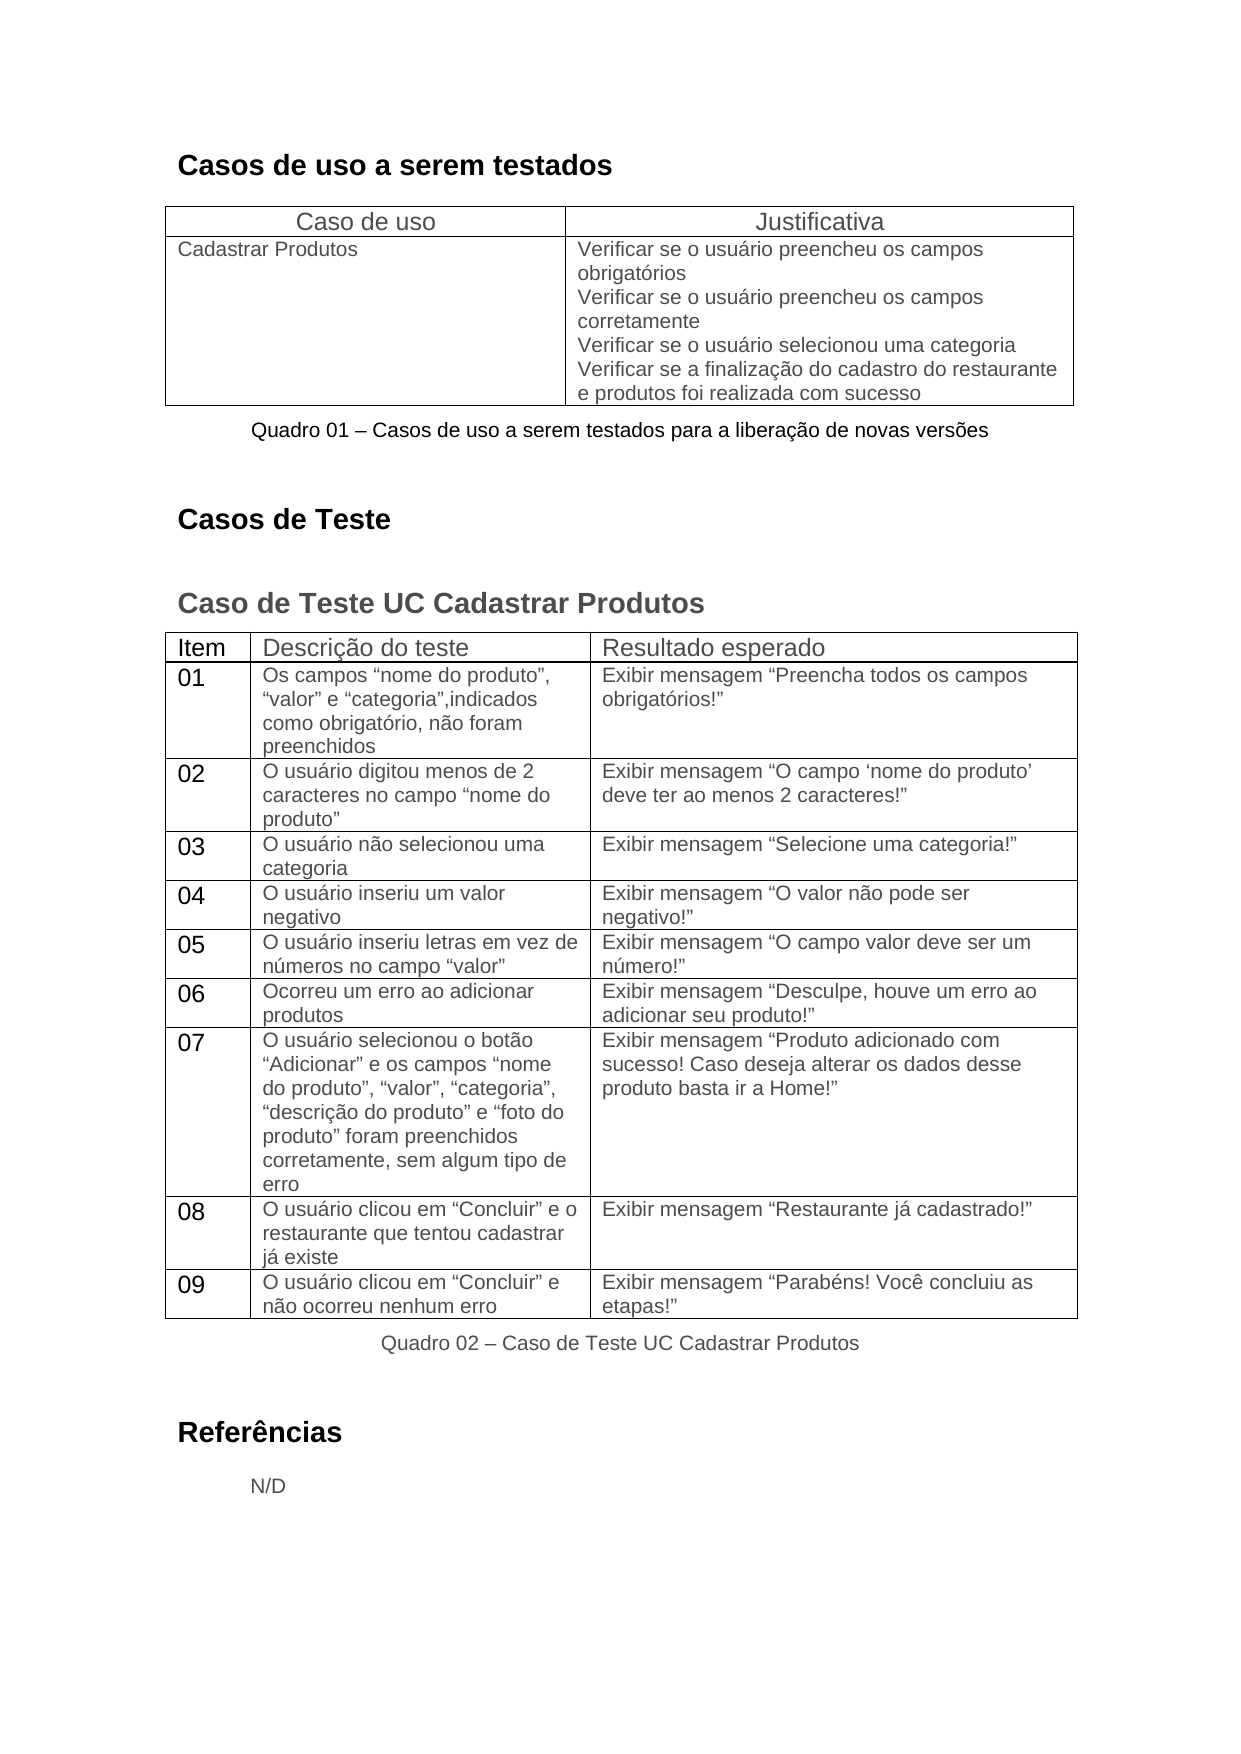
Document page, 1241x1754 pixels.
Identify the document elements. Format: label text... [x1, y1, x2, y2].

table_cell Cadastrar Produtos [166, 237, 565, 405]
table_header Justificativa [566, 207, 1073, 236]
table_cell O usuário inseriu letras em vez de números no campo “valor” [251, 930, 590, 978]
table_cell O usuário digitou menos de 2 caracteres no campo “nome do produto” [251, 759, 590, 831]
table_cell O usuário inseriu um valor negativo [251, 881, 590, 929]
table_cell O usuário não selecionou uma categoria [251, 832, 590, 880]
table_cell Exibir mensagem “O campo valor deve ser um número!” [591, 930, 1077, 978]
table_cell Exibir mensagem “O valor não pode ser negativo!” [591, 881, 1077, 929]
table_cell O usuário clicou em “Concluir” e não ocorreu nenhum erro [251, 1270, 590, 1318]
table_cell O usuário selecionou o botão “Adicionar” e os campos “nome do produto”, “valor”, “categoria”, “descrição do produto” e “foto do produto” foram preenchidos corretamente, sem algum tipo de erro [251, 1028, 590, 1196]
text N/D [177, 1474, 1063, 1498]
table_cell Exibir mensagem “Preencha todos os campos obrigatórios!” [591, 663, 1077, 758]
table_cell Exibir mensagem “Desculpe, houve um erro ao adicionar seu produto!” [591, 979, 1077, 1027]
table_cell O usuário clicou em “Concluir” e o restaurante que tentou cadastrar já existe [251, 1197, 590, 1269]
table_cell Verificar se o usuário preencheu os campos obrigatórios Verificar se o usuário preencheu os campos corretamente Verificar se o usuário selecionou uma categoria Verificar se a finalização do cadastro do restaurante e produtos foi realizada com sucesso [566, 237, 1073, 405]
table_cell 01 [166, 663, 250, 758]
table_cell Exibir mensagem “Selecione uma categoria!” [591, 832, 1077, 880]
table_cell Exibir mensagem “O campo ‘nome do produto’ deve ter ao menos 2 caracteres!” [591, 759, 1077, 831]
table_header Caso de uso [166, 207, 565, 236]
subtitle Casos de uso a serem testados [177, 148, 1063, 181]
table_cell 05 [166, 930, 250, 978]
table_cell 06 [166, 979, 250, 1027]
subtitle Caso de Teste UC Cadastrar Produtos [177, 586, 1063, 619]
table_cell 08 [166, 1197, 250, 1269]
table_cell Exibir mensagem “Produto adicionado com sucesso! Caso deseja alterar os dados desse produto basta ir a Home!” [591, 1028, 1077, 1196]
subtitle Casos de Teste [177, 502, 1063, 536]
table_cell 07 [166, 1028, 250, 1196]
table_header Item [166, 633, 250, 661]
table_cell Exibir mensagem “Parabéns! Você concluiu as etapas!” [591, 1270, 1077, 1318]
table_cell 09 [166, 1270, 250, 1318]
table_cell 04 [166, 881, 250, 929]
table_header Descrição do teste [251, 633, 590, 661]
table_cell Exibir mensagem “Restaurante já cadastrado!” [591, 1197, 1077, 1269]
text Quadro 02 – Caso de Teste UC Cadastrar Produtos [177, 1331, 1063, 1355]
text Quadro 01 – Casos de uso a serem testados para a liberação de novas versões [177, 418, 1063, 442]
table_cell Os campos “nome do produto”, “valor” e “categoria”,indicados como obrigatório, não foram preenchidos [251, 663, 590, 758]
subtitle Referências [177, 1415, 1063, 1449]
table_cell Ocorreu um erro ao adicionar produtos [251, 979, 590, 1027]
table_cell 03 [166, 832, 250, 880]
table_cell 02 [166, 759, 250, 831]
table_header Resultado esperado [591, 633, 1077, 661]
